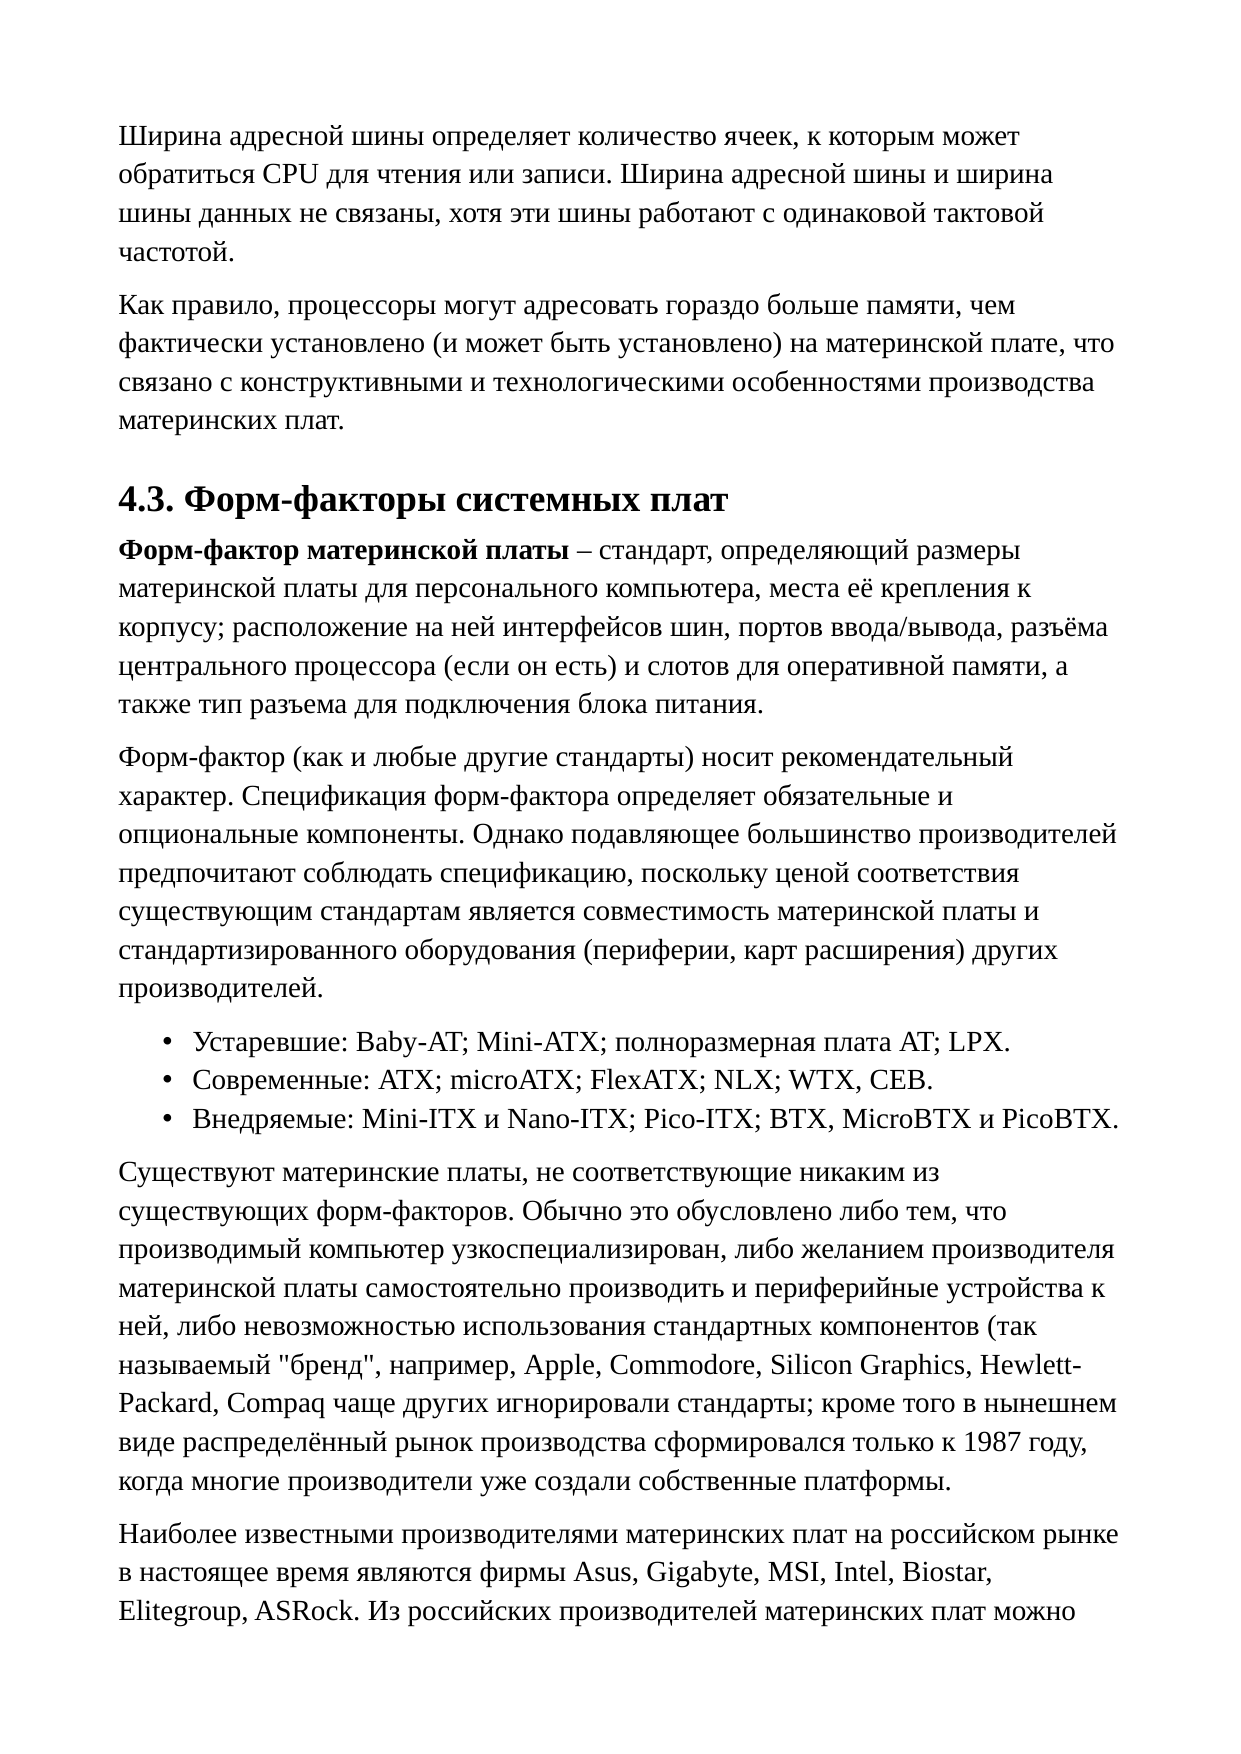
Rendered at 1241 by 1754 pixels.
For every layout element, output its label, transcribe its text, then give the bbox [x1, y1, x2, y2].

list Внедряемые: Mini-ITX и Nano-ITX; Pico-ITX; BTX, MicroBTX и PicoBTX. [162, 1101, 1122, 1135]
text Как правило, процессоры могут адресовать гораздо больше памяти, чем фактически установлено (и может быть установлено) на материнской плате, что связано с конструктивными и технологическими особенностями производства материнских плат. [118, 287, 1122, 436]
text Существуют материнские платы, не соответствующие никаким из существующих форм-факторов. Обычно это обусловлено либо тем, что производимый компьютер узкоспециализирован, либо желанием производителя материнской платы самостоятельно производить и периферийные устройства к ней, либо невозможностью использования стандартных компонентов (так называемый "бренд", например, Apple, Commodore, Silicon Graphics, Hewlett-Packard, Compaq чаще других игнорировали стандарты; кроме того в нынешнем виде распределённый рынок производства сформировался только к 1987 году, когда многие производители уже создали собственные платформы. [118, 1154, 1122, 1496]
subtitle 4.3. Форм-факторы системных плат [118, 476, 1122, 519]
text Ширина адресной шины определяет количество ячеек, к которым может обратиться CPU для чтения или записи. Ширина адресной шины и ширина шины данных не связаны, хотя эти шины работают с одинаковой тактовой частотой. [118, 118, 1122, 267]
text Форм-фактор материнской платы – стандарт, определяющий размеры материнской платы для персонального компьютера, места её крепления к корпусу; расположение на ней интерфейсов шин, портов ввода/вывода, разъёма центрального процессора (если он есть) и слотов для оперативной памяти, а также тип разъема для подключения блока питания. [118, 532, 1122, 720]
text Форм-фактор (как и любые другие стандарты) носит рекомендательный характер. Спецификация форм-фактора определяет обязательные и опциональные компоненты. Однако подавляющее большинство производителей предпочитают соблюдать спецификацию, поскольку ценой соответствия существующим стандартам является совместимость материнской платы и стандартизированного оборудования (периферии, карт расширения) других производителей. [118, 739, 1122, 1004]
list Устаревшие: Baby-AT; Mini-ATX; полноразмерная плата AT; LPX. [162, 1024, 1122, 1057]
list Современные: ATX; microATX; FlexATX; NLX; WTX, CEB. [162, 1062, 1122, 1096]
text Наиболее известными производителями материнских плат на российском рынке в настоящее время являются фирмы Asus, Gigabyte, MSI, Intel, Biostar, Elitegroup, ASRock. Из российских производителей материнских плат можно [118, 1516, 1122, 1626]
